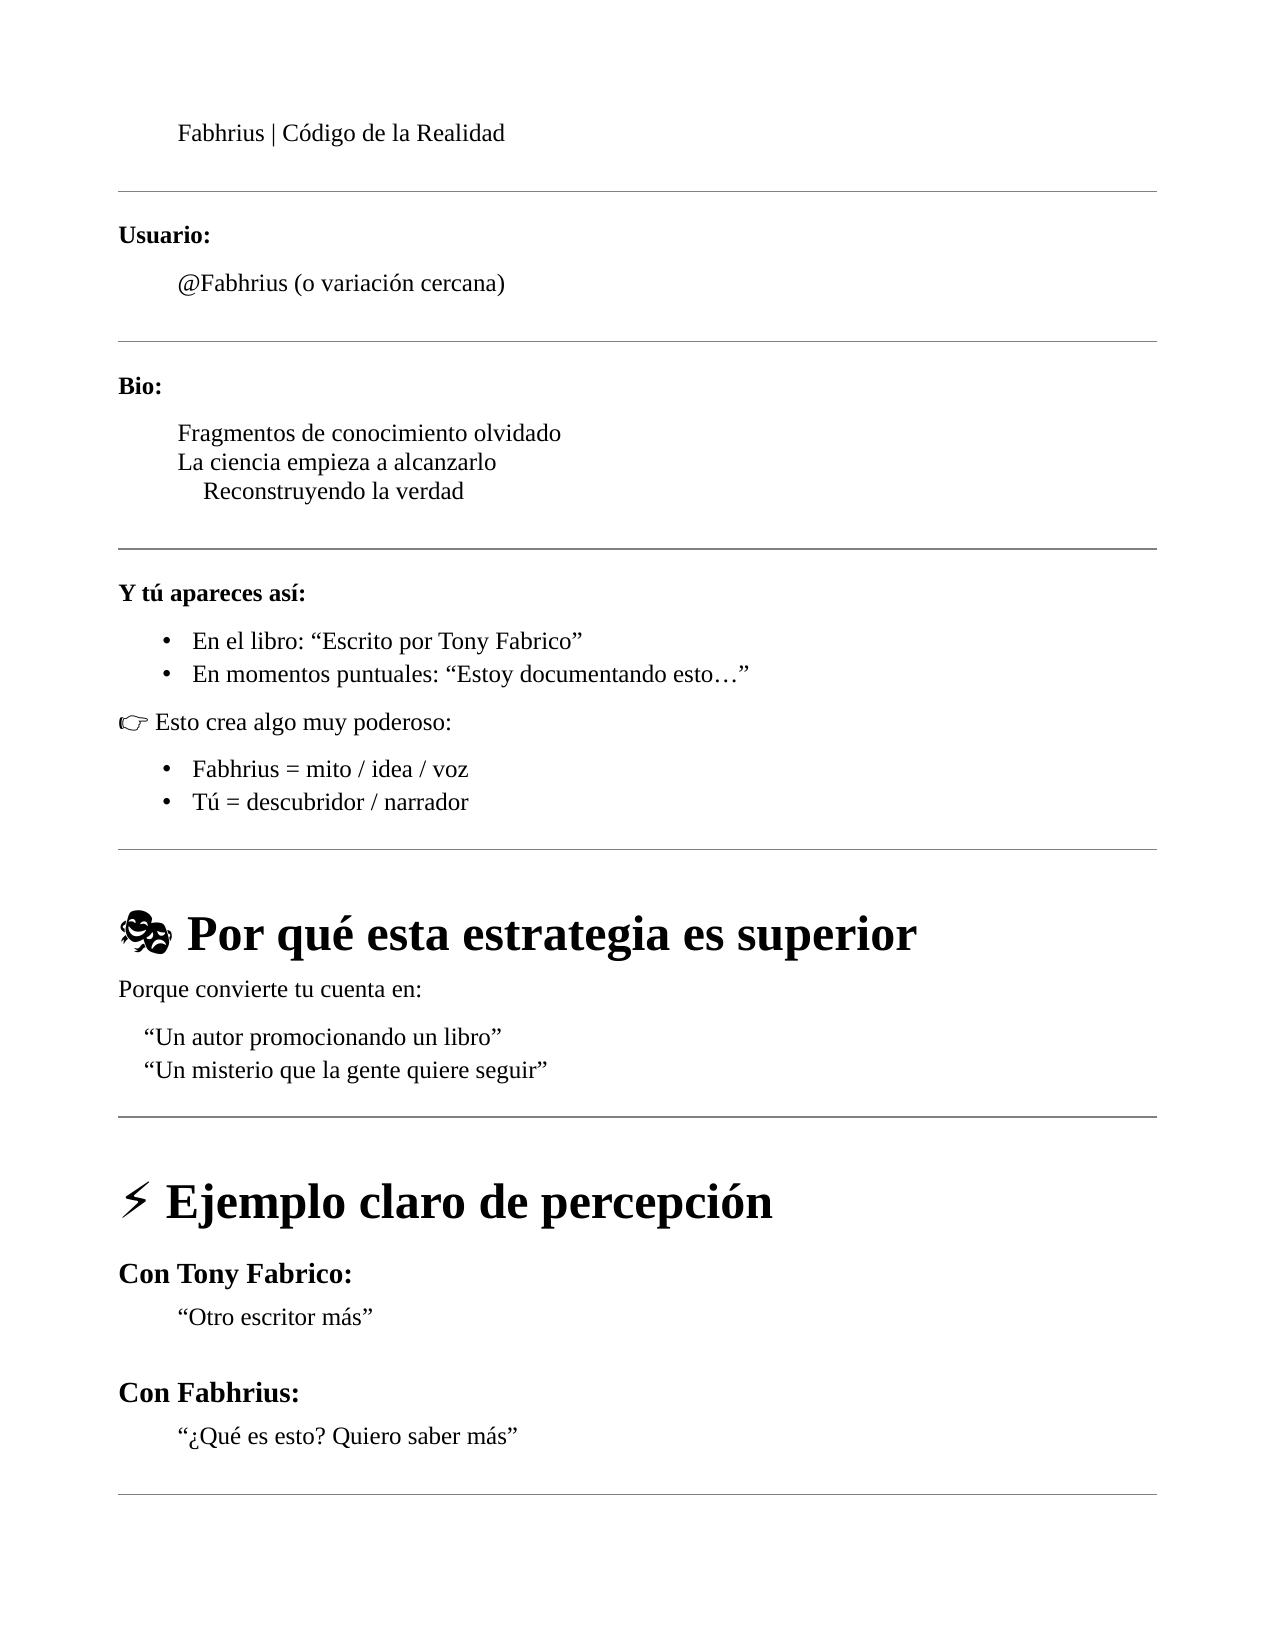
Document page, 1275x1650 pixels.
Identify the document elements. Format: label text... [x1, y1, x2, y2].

text Porque convierte tu cuenta en: [118, 974, 1157, 1003]
list Fabhrius = mito / idea / voz [162, 754, 1157, 783]
text ❌ “Un autor promocionando un libro” ✅ “Un misterio que la gente quiere seguir” [118, 1022, 1157, 1083]
text Fabhrius | Código de la Realidad [177, 118, 1098, 147]
text Y tú apareces así: [118, 578, 1157, 607]
text Fragmentos de conocimiento olvidado La ciencia empieza a alcanzarlo 📖 Reconstruyendo la verdad [177, 418, 1098, 504]
subtitle Con Tony Fabrico: [118, 1256, 1157, 1290]
subtitle ⚡ Ejemplo claro de percepción [118, 1172, 1157, 1229]
subtitle 🎭 Por qué esta estrategia es superior [118, 904, 1157, 962]
list En momentos puntuales: “Estoy documentando esto…” [162, 659, 1157, 688]
text Usuario: [118, 221, 1157, 249]
text “¿Qué es esto? Quiero saber más” [177, 1421, 1098, 1450]
list En el libro: “Escrito por Tony Fabrico” [162, 626, 1157, 655]
list Tú = descubridor / narrador [162, 787, 1157, 816]
text “Otro escritor más” [177, 1302, 1098, 1331]
subtitle Con Fabhrius: [118, 1375, 1157, 1408]
text 👉 Esto crea algo muy poderoso: [118, 707, 1157, 735]
text @Fabhrius (o variación cercana) [177, 268, 1098, 297]
text Bio: [118, 371, 1157, 399]
